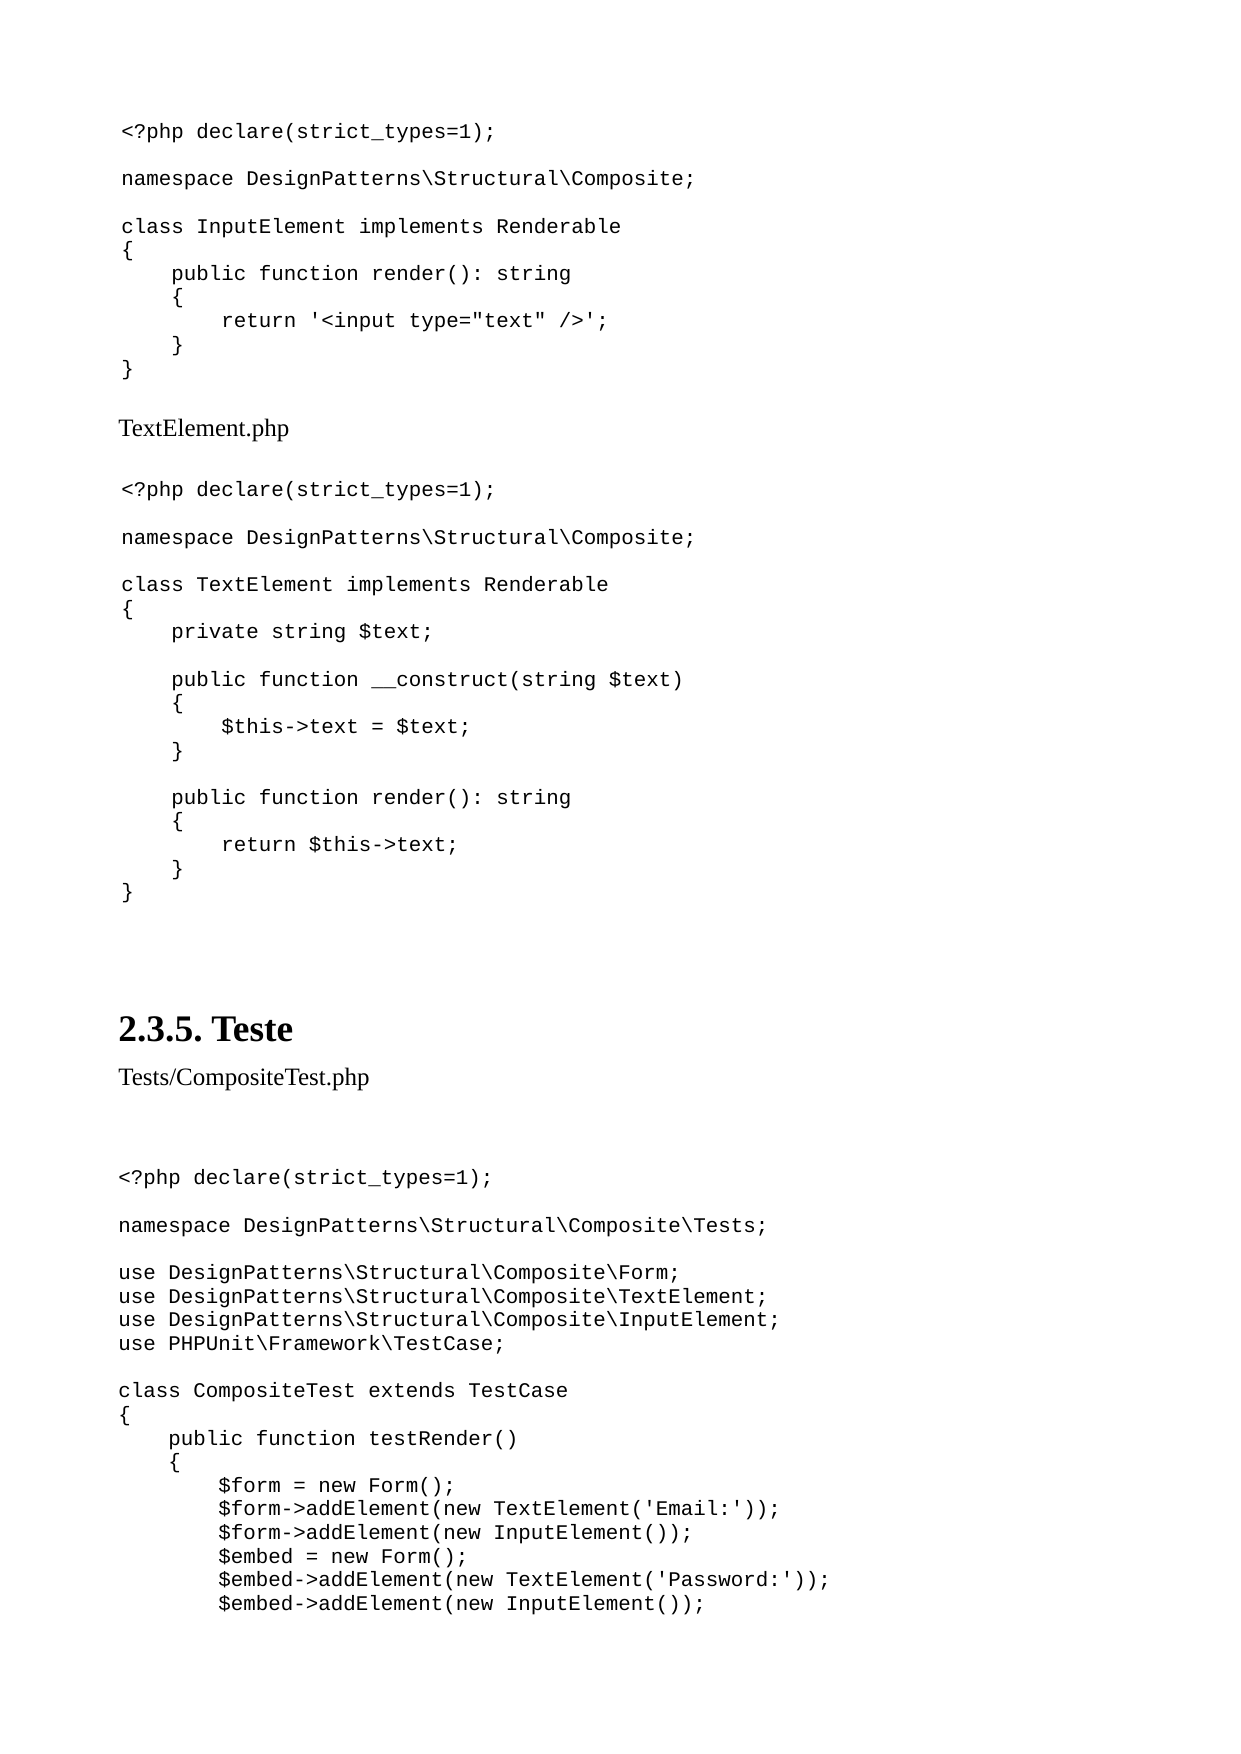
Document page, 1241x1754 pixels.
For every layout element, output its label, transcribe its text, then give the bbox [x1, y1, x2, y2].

table_header [118, 1109, 136, 1120]
text $form->addElement(new InputElement()); [118, 1522, 1122, 1546]
text { [118, 1404, 1122, 1427]
text use PHPUnit\Framework\TestCase; [118, 1333, 1122, 1357]
text namespace DesignPatterns\Structural\Composite\Tests; [118, 1215, 1122, 1238]
text { [118, 1451, 1122, 1475]
table_header <?php declare(strict_types=1); namespace DesignPatterns\Structural\Composite; class TextElement implements Renderable { private string $text; public function __construct(string $text) { $this->text = $text; } public function render(): string { return $this->text; } } [118, 477, 710, 937]
text TextElement.php [118, 413, 1122, 442]
table_header <?php declare(strict_types=1); namespace DesignPatterns\Structural\Composite; class InputElement implements Renderable { public function render(): string { return '<input type="text" />'; } } [118, 118, 710, 413]
text use DesignPatterns\Structural\Composite\TextElement; [118, 1286, 1122, 1309]
text use DesignPatterns\Structural\Composite\Form; [118, 1262, 1122, 1286]
text use DesignPatterns\Structural\Composite\InputElement; [118, 1309, 1122, 1333]
text public function testRender() [118, 1427, 1122, 1451]
text class CompositeTest extends TestCase [118, 1380, 1122, 1404]
text <?php declare(strict_types=1); [118, 1167, 1122, 1191]
table_header [118, 461, 136, 472]
subtitle 2.3.5. Teste [118, 1006, 1122, 1049]
text $form = new Form(); [118, 1475, 1122, 1498]
text $embed->addElement(new InputElement()); [118, 1593, 1122, 1617]
text $embed = new Form(); [118, 1546, 1122, 1569]
text Tests/CompositeTest.php [118, 1062, 1122, 1090]
text $form->addElement(new TextElement('Email:')); [118, 1498, 1122, 1522]
text $embed->addElement(new TextElement('Password:')); [118, 1569, 1122, 1593]
